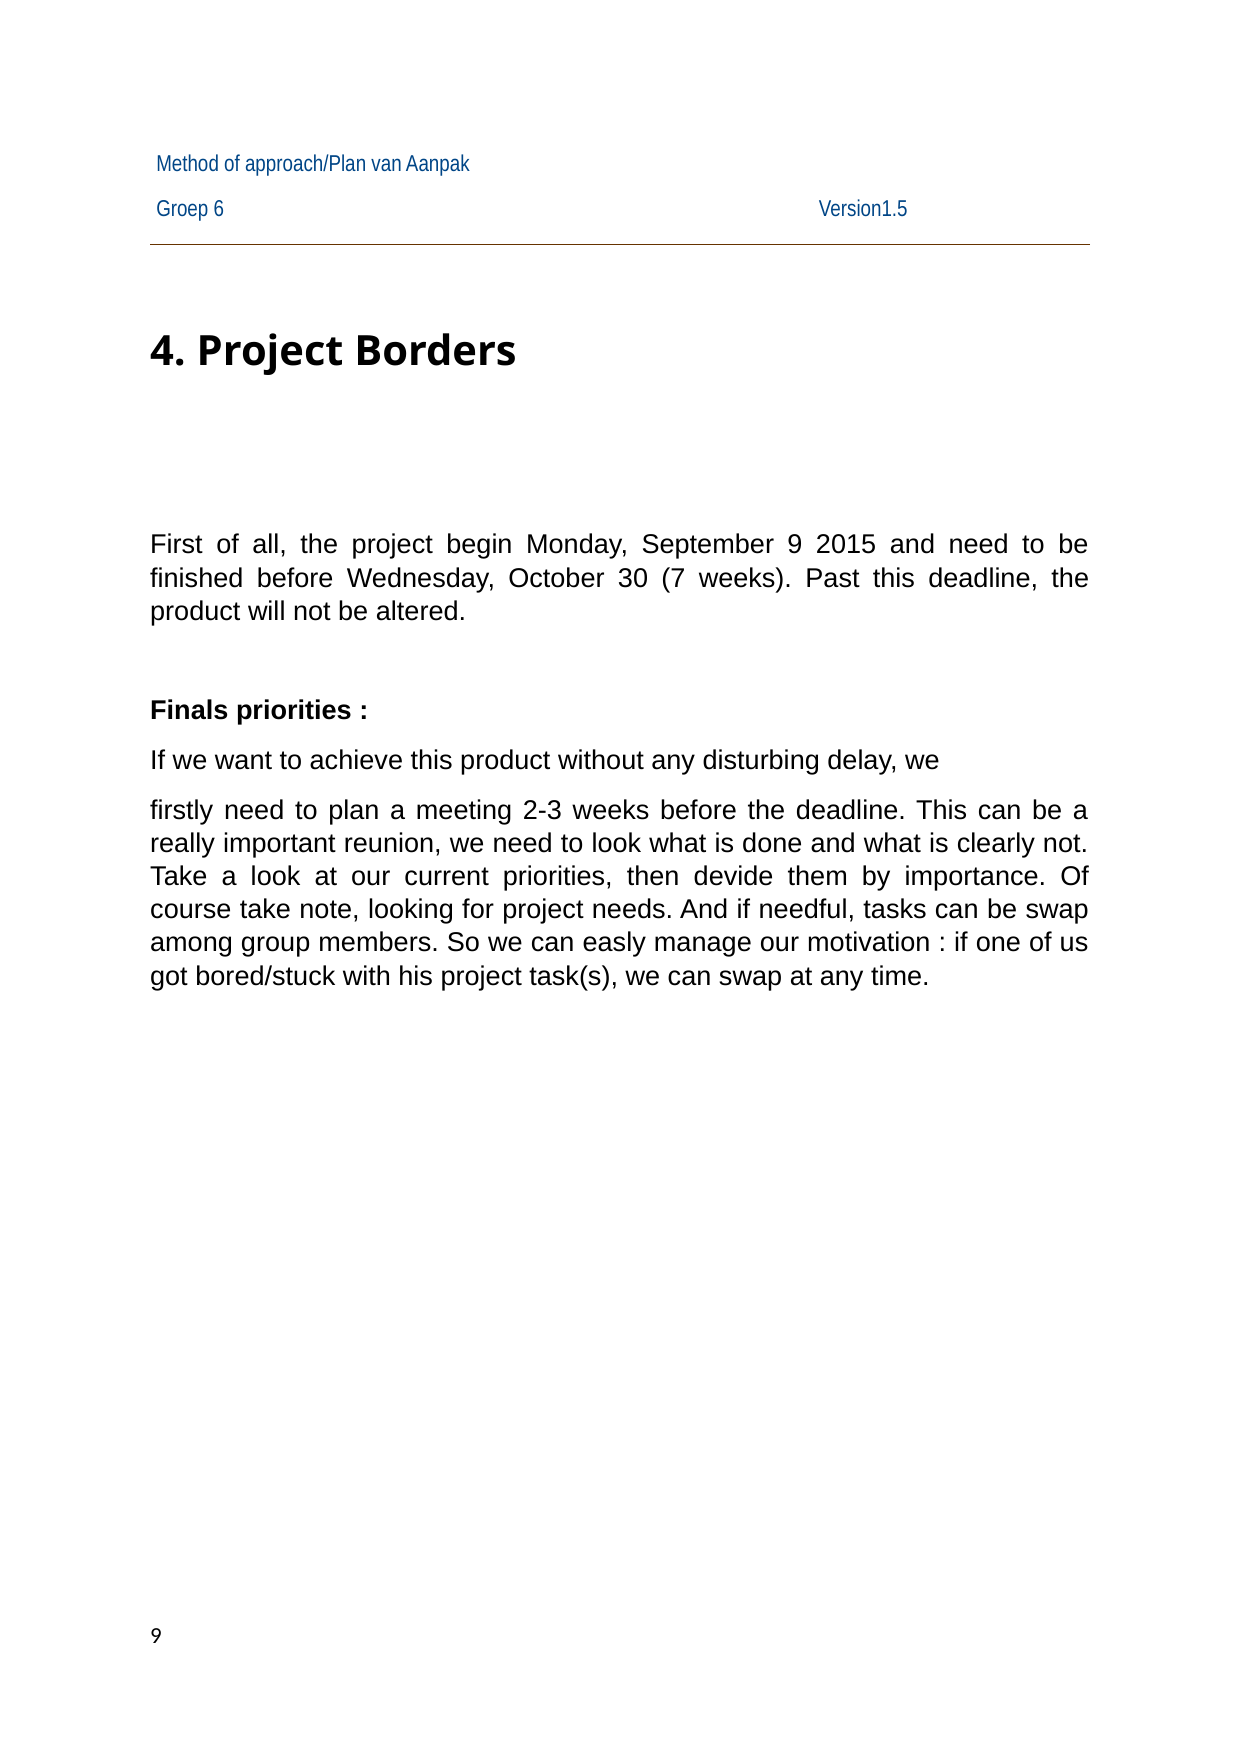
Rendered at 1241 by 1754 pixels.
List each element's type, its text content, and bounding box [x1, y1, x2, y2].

text Finals priorities : [150, 694, 1090, 726]
text 4. Project Borders [150, 321, 1090, 378]
text firstly need to plan a meeting 2-3 weeks before the deadline. This can be a really important reunion, we need to look what is done and what is clearly not. Take a look at our current priorities, then devide them by importance. Of course take note, looking for project needs. And if needful, tasks can be swap among group members. So we can easly manage our motivation : if one of us got bored/stuck with his project task(s), we can swap at any time. [150, 794, 1090, 991]
text First of all, the project begin Monday, September 9 2015 and need to be finished before Wednesday, October 30 (7 weeks). Past this deadline, the product will not be altered. [150, 528, 1090, 626]
text If we want to achieve this product without any disturbing delay, we [150, 744, 1090, 775]
